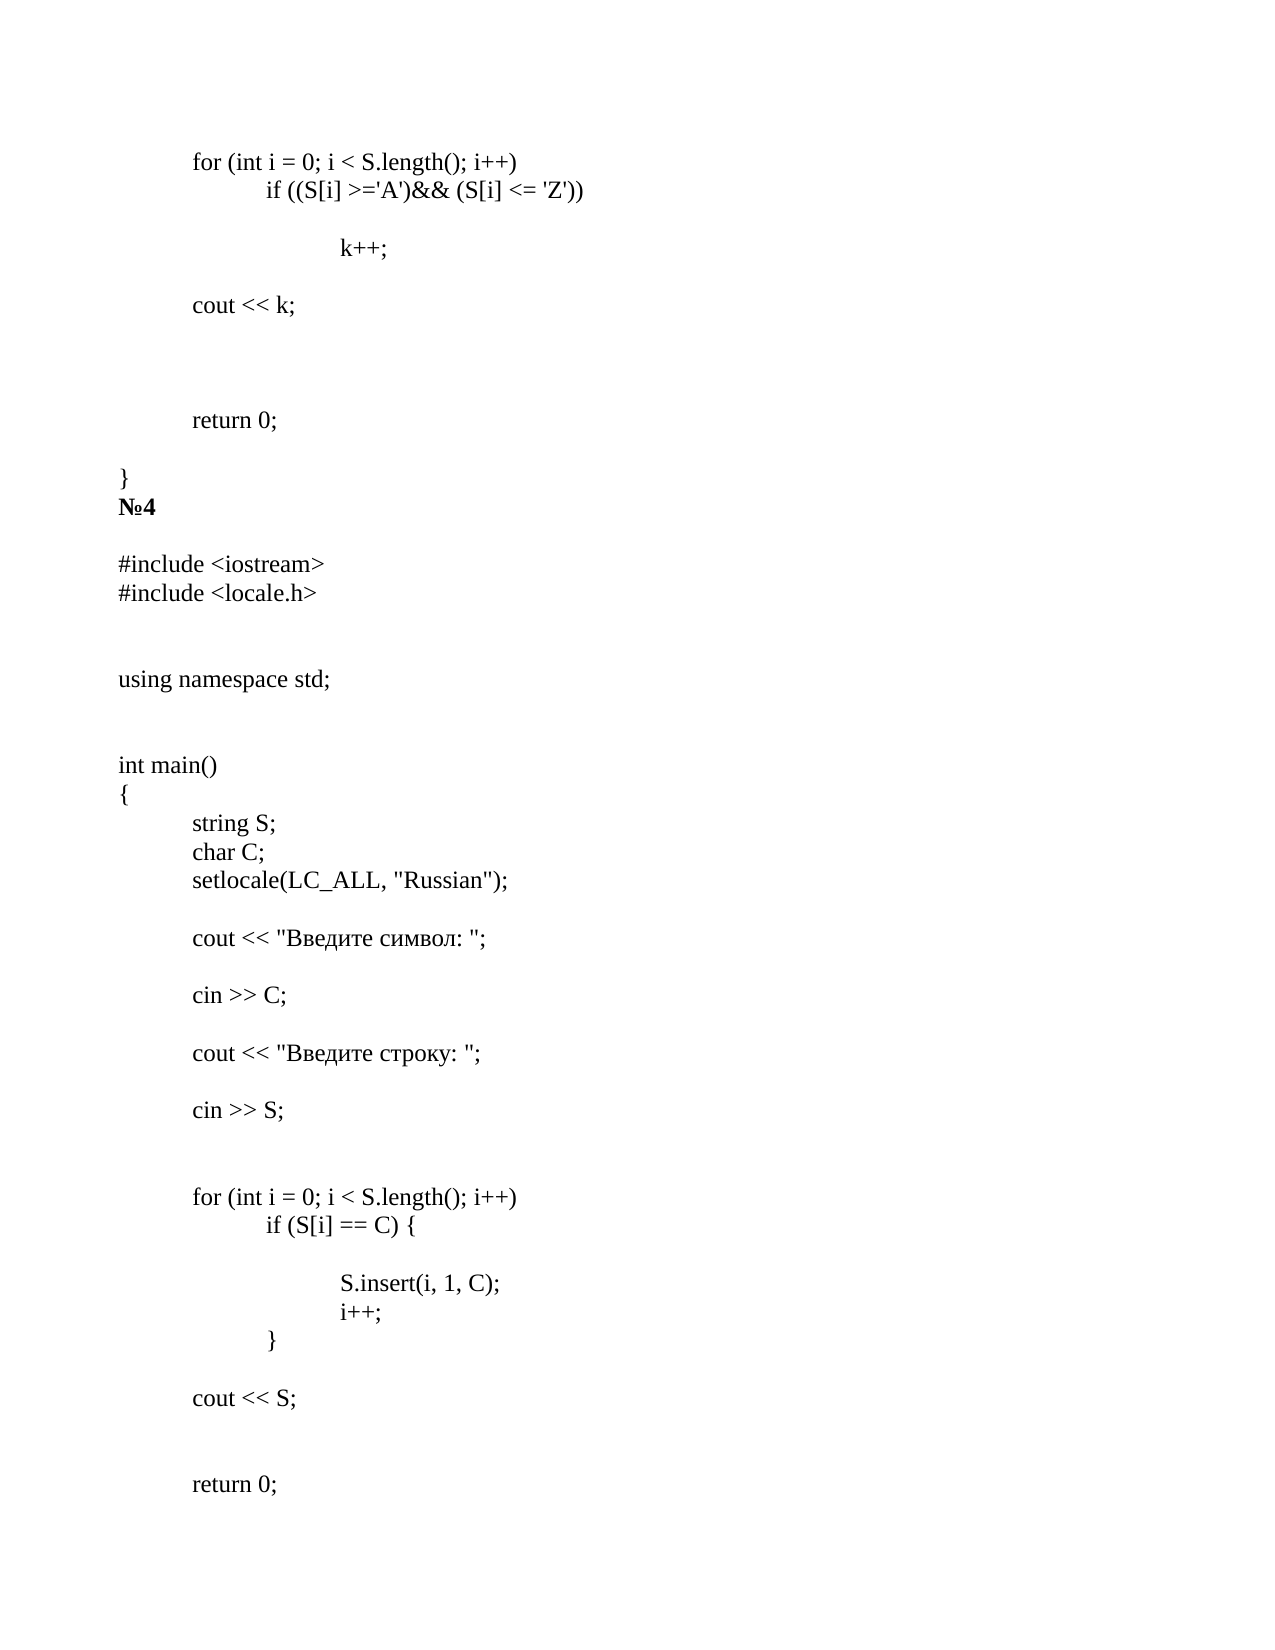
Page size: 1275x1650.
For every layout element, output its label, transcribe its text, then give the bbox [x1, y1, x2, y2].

text if ((S[i] >='A')&& (S[i] <= 'Z')) [118, 176, 1157, 204]
text return 0; [118, 406, 1157, 434]
text } [118, 434, 1157, 492]
text for (int i = 0; i < S.length(); i++) [118, 118, 1157, 176]
text #include <iostream> #include <locale.h> using namespace std; int main() { string S; char C; setlocale(LC_ALL, "Russian"); cout << "Введите символ: "; cin >> C; cout << "Введите строку: "; cin >> S; for (int i = 0; i < S.length(); i++) if (S[i] == C) { S.insert(i, 1, C); i++; } cout << S; return 0; [118, 521, 1157, 1498]
text cout << k; [118, 291, 1157, 348]
text k++; [118, 233, 1157, 262]
text №4 [118, 492, 1157, 521]
